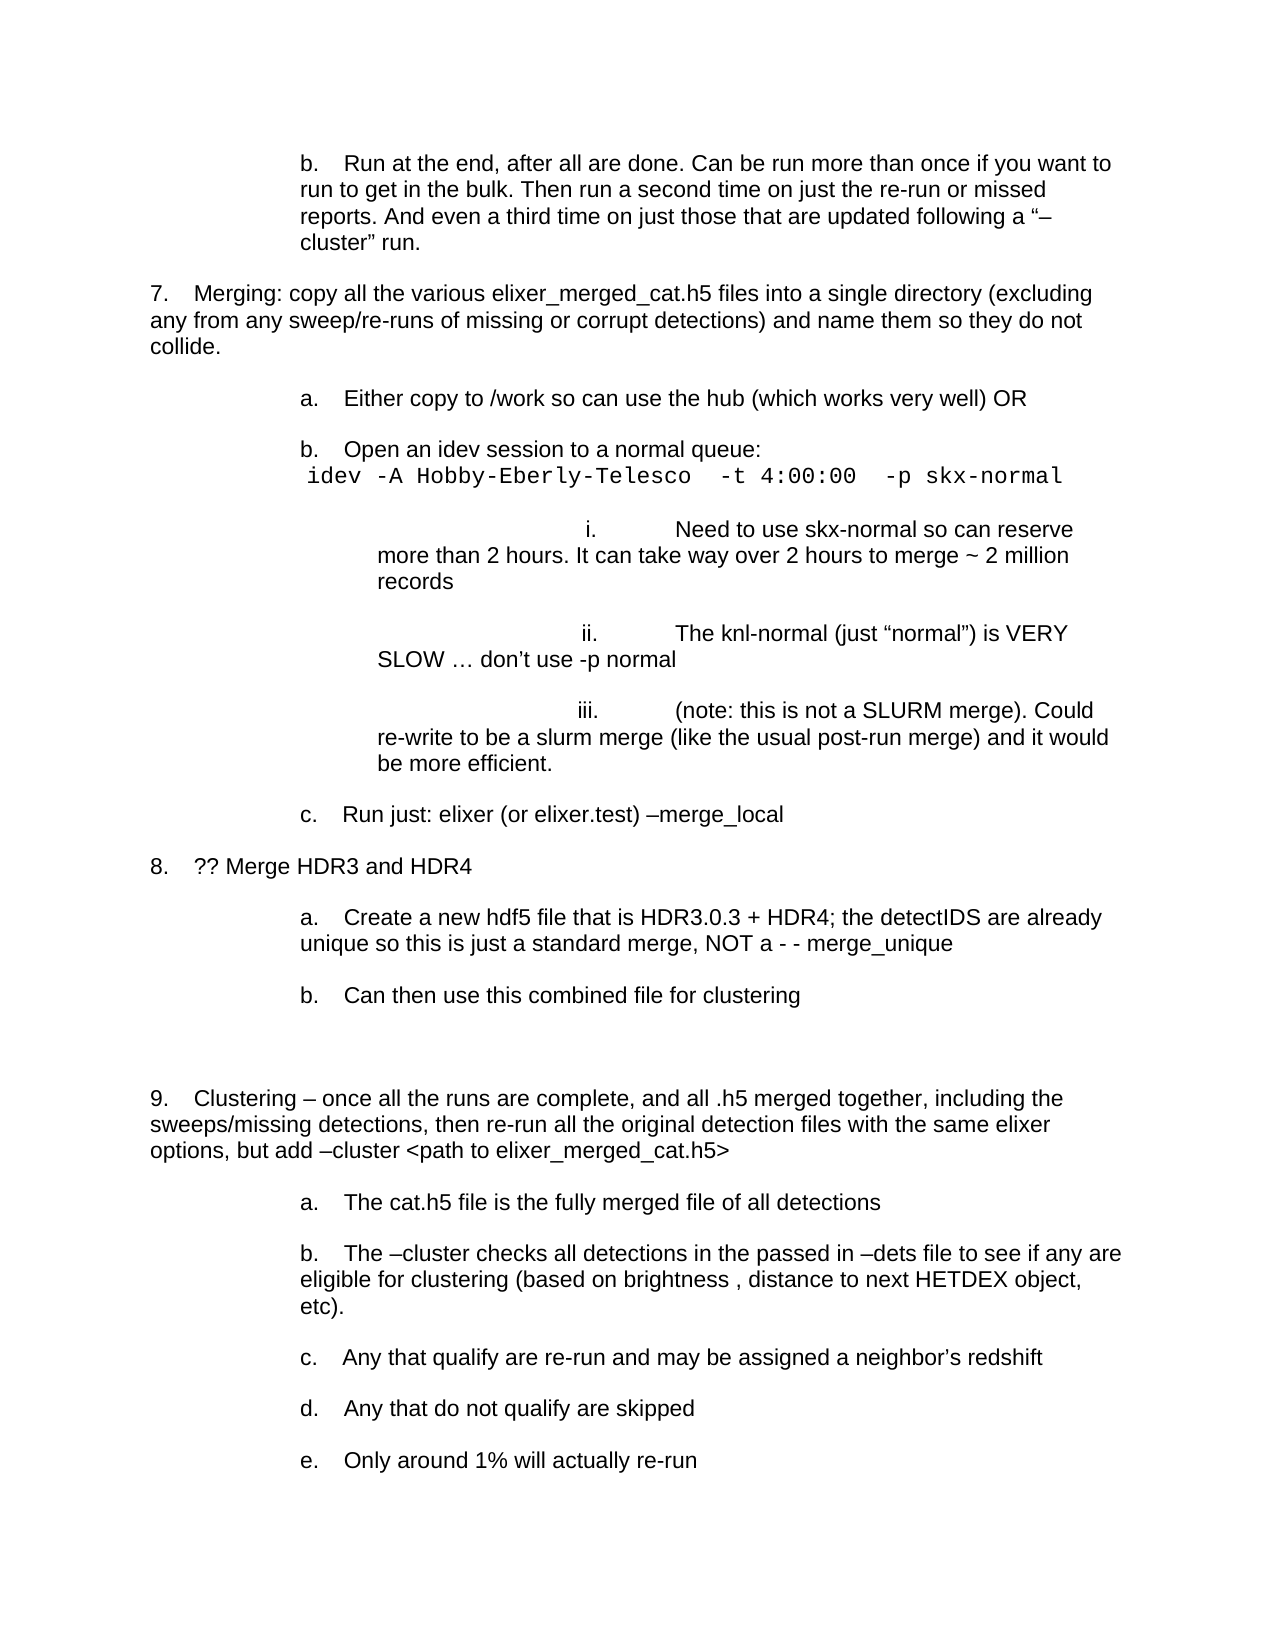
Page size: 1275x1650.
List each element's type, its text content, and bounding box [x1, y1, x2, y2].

text c. Run just: elixer (or elixer.test) –merge_local [300, 801, 1125, 828]
text 8. ?? Merge HDR3 and HDR4 [150, 853, 1125, 879]
text i. Need to use skx-normal so can reserve more than 2 hours. It can take way over 2 hours to merge ~ 2 million records [375, 516, 1125, 594]
text a. The cat.h5 file is the fully merged file of all detections [300, 1188, 1125, 1215]
text d. Any that do not qualify are skipped [300, 1395, 1125, 1422]
text 9. Clustering – once all the runs are complete, and all .h5 merged together, including the sweeps/missing detections, then re-run all the original detection files with the same elixer options, but add –cluster <path to elixer_merged_cat.h5> [150, 1084, 1125, 1163]
text iii. (note: this is not a SLURM merge). Could re-write to be a slurm merge (like the usual post-run merge) and it would be more efficient. [375, 697, 1125, 776]
text a. Create a new hdf5 file that is HDR3.0.3 + HDR4; the detectIDS are already unique so this is just a standard merge, NOT a - - merge_unique [300, 904, 1125, 957]
text a. Either copy to /work so can use the hub (which works very well) OR [300, 384, 1125, 411]
text b. Open an idev session to a normal queue: idev -A Hobby-Eberly-Telesco -t 4:00:00 -p skx-normal [300, 436, 1125, 491]
text 7. Merging: copy all the various elixer_merged_cat.h5 files into a single directory (excluding any from any sweep/re-runs of missing or corrupt detections) and name them so they do not collide. [150, 280, 1125, 359]
text e. Only around 1% will actually re-run [300, 1447, 1125, 1473]
text b. Can then use this combined file for clustering [300, 982, 1125, 1008]
text c. Any that qualify are re-run and may be assigned a neighbor’s redshift [300, 1344, 1125, 1370]
text b. Run at the end, after all are done. Can be run more than once if you want to run to get in the bulk. Then run a second time on just the re-run or missed reports. And even a third time on just those that are updated following a “–cluster” run. [300, 150, 1125, 255]
text ii. The knl-normal (just “normal”) is VERY SLOW … don’t use -p normal [375, 619, 1125, 672]
text b. The –cluster checks all detections in the passed in –dets file to see if any are eligible for clustering (based on brightness , distance to next HETDEX object, etc). [300, 1240, 1125, 1319]
